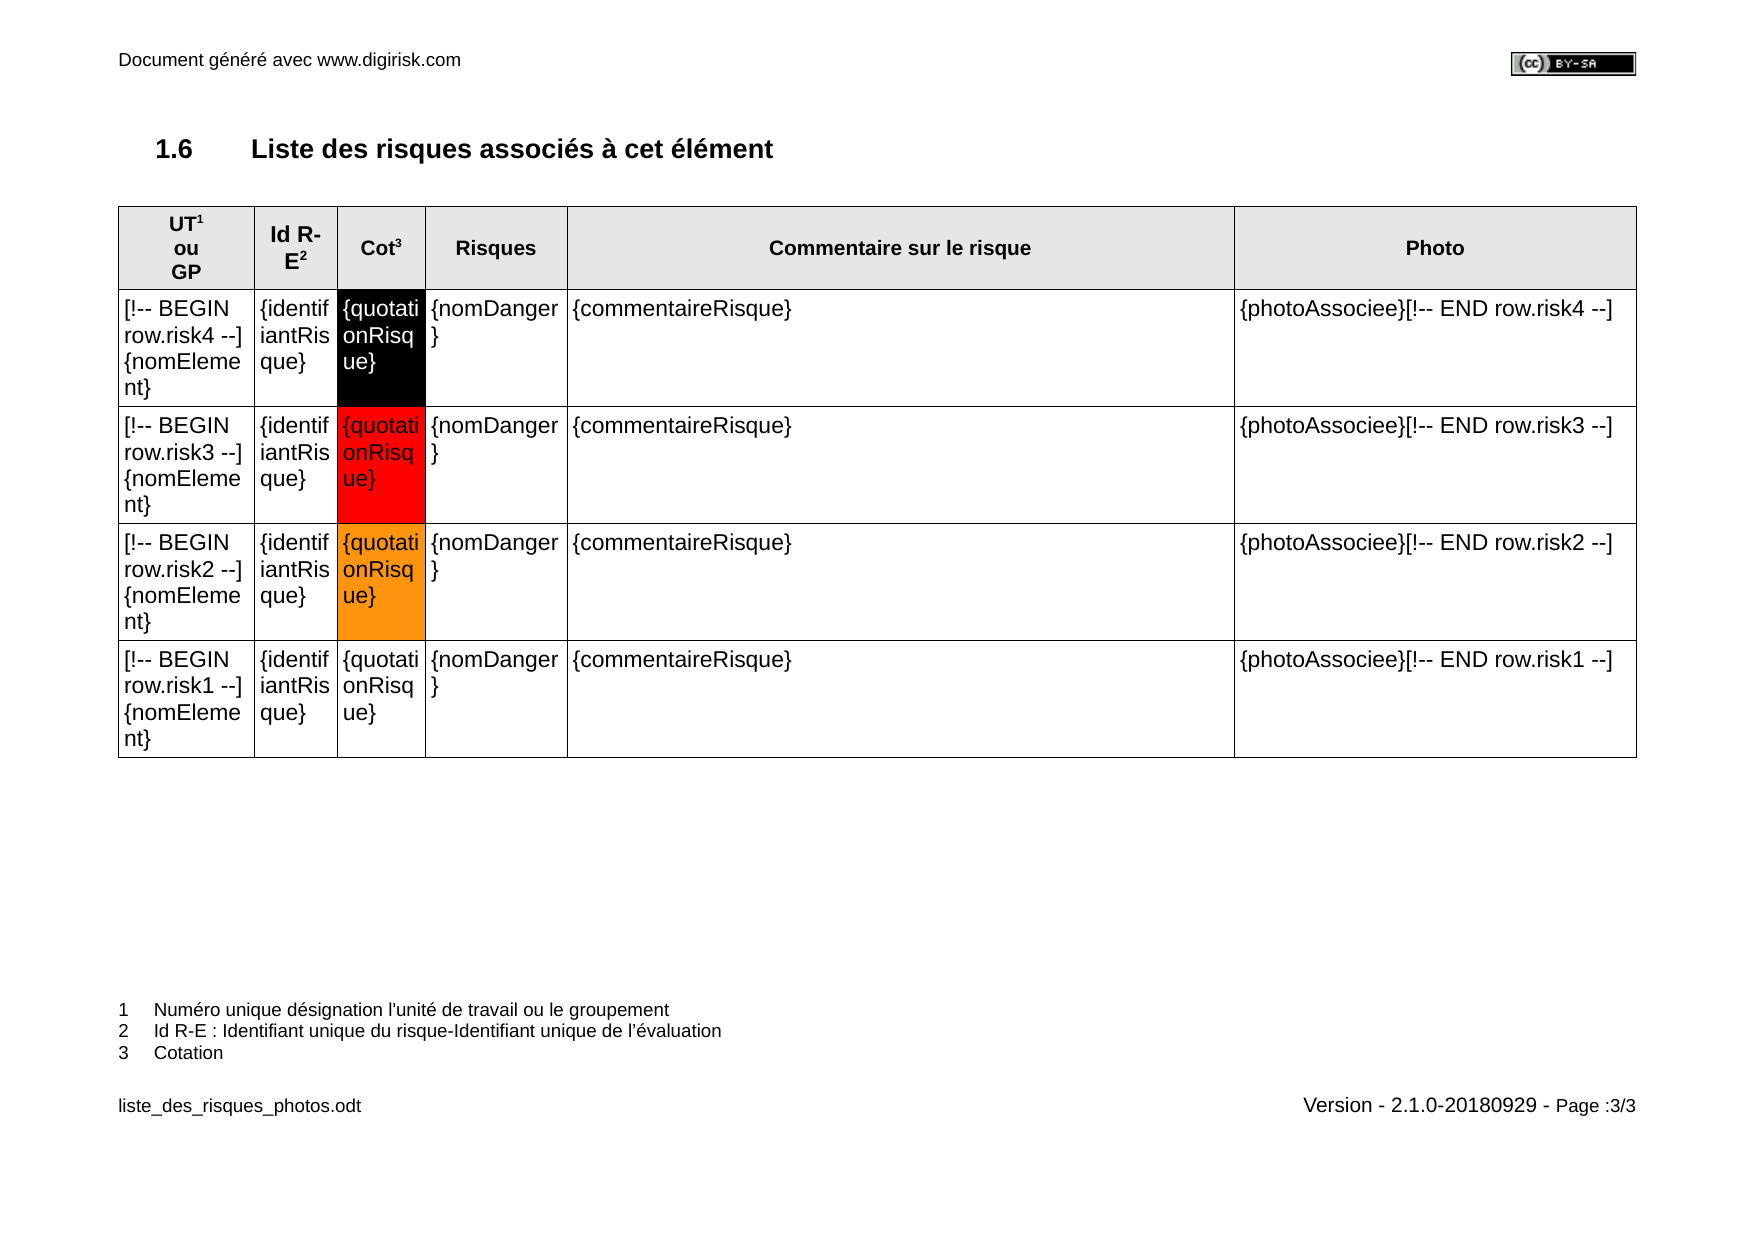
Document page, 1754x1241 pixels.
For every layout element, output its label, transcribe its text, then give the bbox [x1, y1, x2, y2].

table_header UT ou GP [119, 207, 254, 289]
table_cell {quotationRisque} [338, 641, 425, 757]
table_header Commentaire sur le risque [568, 207, 1234, 289]
table_cell {quotationRisque} [338, 524, 425, 640]
table_cell {photoAssociee}[!-- END row.risk3 --] [1235, 407, 1636, 523]
table_header Risques [426, 207, 567, 289]
table_cell [!-- BEGIN row.risk4 --]{nomElement} [119, 290, 254, 406]
table_cell [!-- BEGIN row.risk2 --]{nomElement} [119, 524, 254, 640]
table_cell {nomDanger} [426, 407, 567, 523]
table_cell {identifiantRisque} [255, 407, 337, 523]
table_cell {nomDanger} [426, 524, 567, 640]
table_cell {nomDanger} [426, 641, 567, 757]
table_cell {quotationRisque} [338, 290, 425, 406]
table_cell {commentaireRisque} [568, 524, 1234, 640]
table_header Photo [1235, 207, 1636, 289]
picture [1511, 52, 1637, 76]
table_header Cot [338, 207, 425, 289]
table_cell {photoAssociee}[!-- END row.risk4 --] [1235, 290, 1636, 406]
table_cell {nomDanger} [426, 290, 567, 406]
subtitle Liste des risques associés à cet élément [148, 133, 1636, 165]
table_cell [!-- BEGIN row.risk1 --]{nomElement} [119, 641, 254, 757]
table_header Id R-E [255, 207, 337, 289]
table_cell {quotationRisque} [338, 407, 425, 523]
table_cell {identifiantRisque} [255, 524, 337, 640]
table_cell {identifiantRisque} [255, 290, 337, 406]
table_cell {commentaireRisque} [568, 407, 1234, 523]
table_cell {commentaireRisque} [568, 641, 1234, 757]
table_cell {identifiantRisque} [255, 641, 337, 757]
table_cell {photoAssociee}[!-- END row.risk1 --] [1235, 641, 1636, 757]
table_cell {commentaireRisque} [568, 290, 1234, 406]
table_cell {photoAssociee}[!-- END row.risk2 --] [1235, 524, 1636, 640]
table_cell [!-- BEGIN row.risk3 --]{nomElement} [119, 407, 254, 523]
